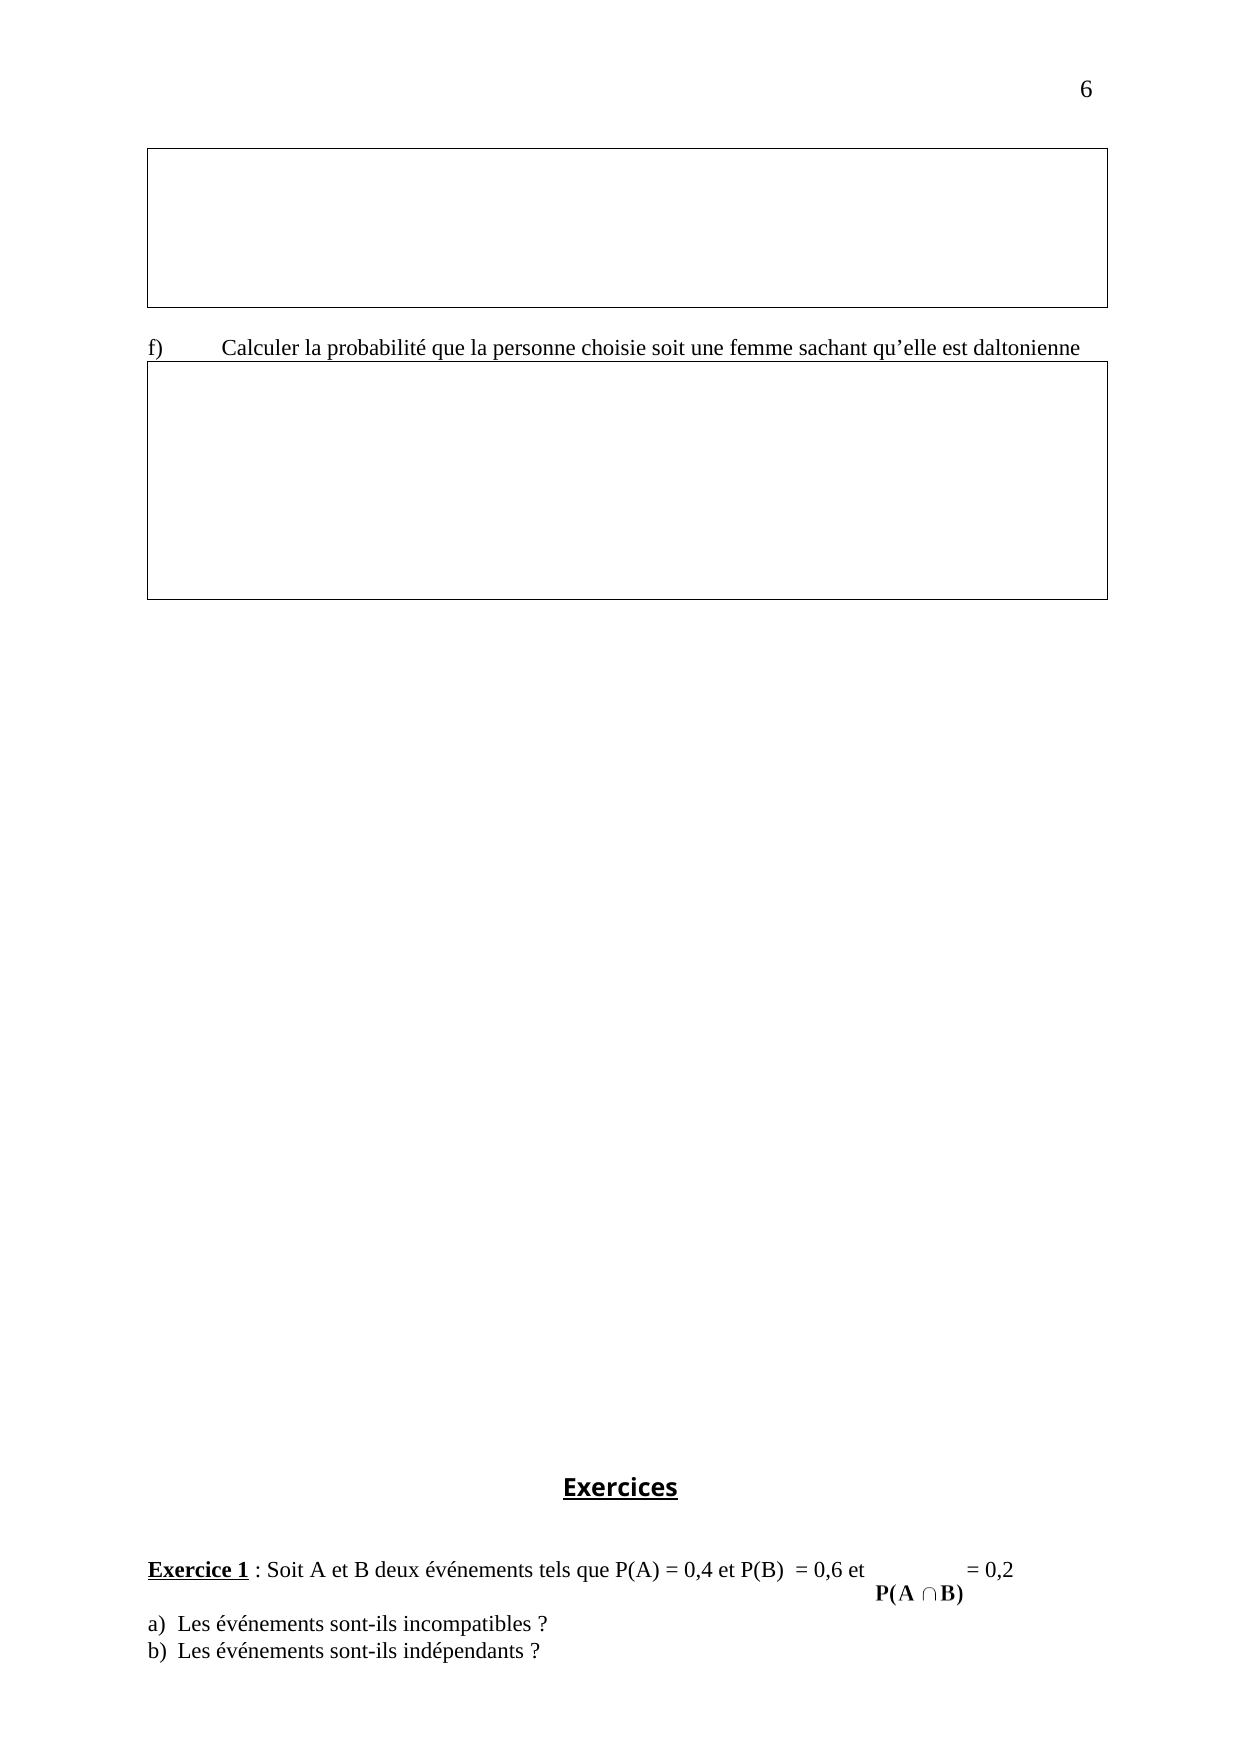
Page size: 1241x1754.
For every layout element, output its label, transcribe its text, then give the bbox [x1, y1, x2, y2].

list Calculer la probabilité que la personne choisie soit une femme sachant qu’elle est daltonienne [148, 334, 1093, 361]
list Les événements sont-ils incompatibles ? [148, 1610, 1093, 1637]
text Exercice 1 : Soit A et B deux événements tels que P(A) = 0,4 et P(B) = 0,6 et = 0,2 [148, 1556, 1093, 1610]
table_header [148, 362, 1107, 599]
list Les événements sont-ils indépendants ? [148, 1637, 1093, 1663]
text Exercices [148, 1469, 1093, 1503]
table_header [148, 149, 1107, 307]
